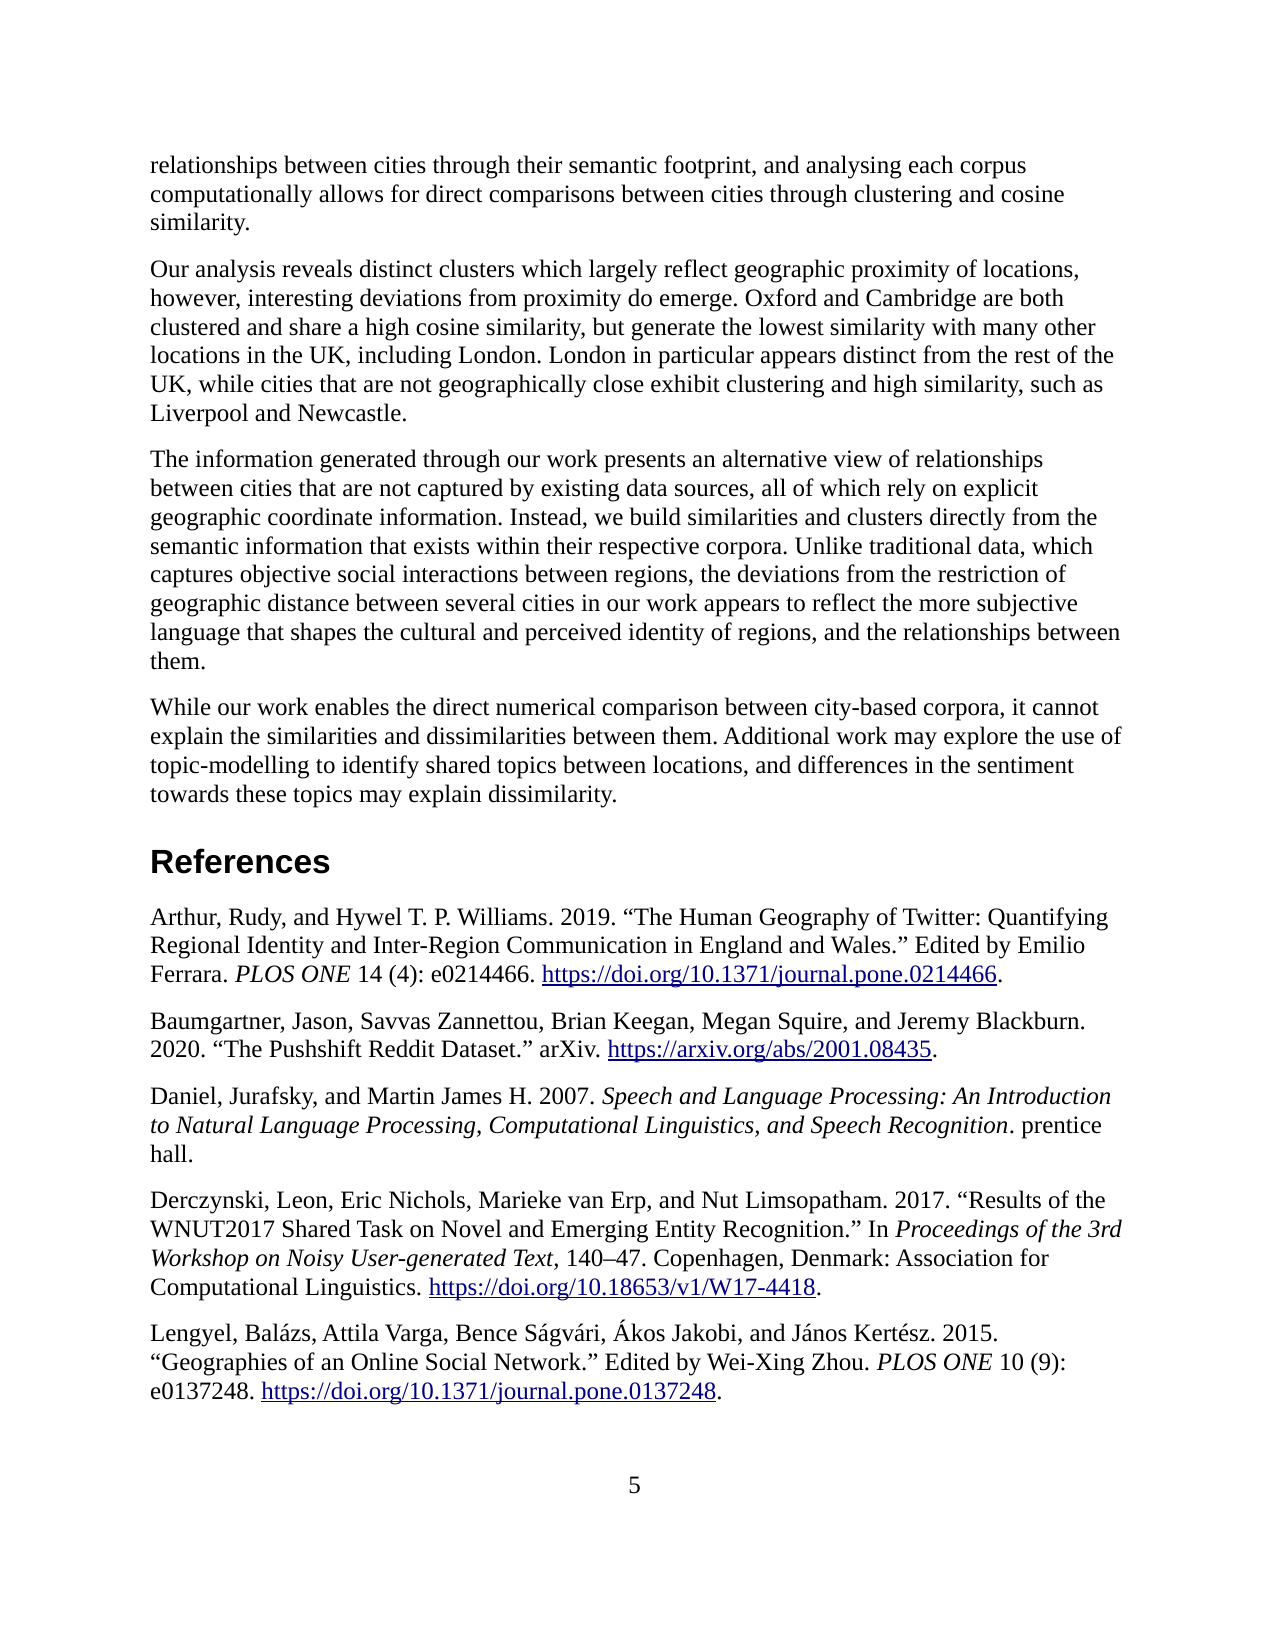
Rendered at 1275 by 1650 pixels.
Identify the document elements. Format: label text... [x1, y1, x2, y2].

text Daniel, Jurafsky, and Martin James H. 2007. Speech and Language Processing: An Introduction to Natural Language Processing, Computational Linguistics, and Speech Recognition. prentice hall. [150, 1081, 1125, 1167]
text relationships between cities through their semantic footprint, and analysing each corpus computationally allows for direct comparisons between cities through clustering and cosine similarity. [150, 150, 1125, 236]
text While our work enables the direct numerical comparison between city-based corpora, it cannot explain the similarities and dissimilarities between them. Additional work may explore the use of topic-modelling to identify shared topics between locations, and differences in the sentiment towards these topics may explain dissimilarity. [150, 692, 1125, 807]
text Arthur, Rudy, and Hywel T. P. Williams. 2019. “The Human Geography of Twitter: Quantifying Regional Identity and Inter-Region Communication in England and Wales.” Edited by Emilio Ferrara. PLOS ONE 14 (4): e0214466. https://doi.org/10.1371/journal.pone.0214466. [150, 902, 1125, 988]
text Lengyel, Balázs, Attila Varga, Bence Ságvári, Ákos Jakobi, and János Kertész. 2015. “Geographies of an Online Social Network.” Edited by Wei-Xing Zhou. PLOS ONE 10 (9): e0137248. https://doi.org/10.1371/journal.pone.0137248. [150, 1318, 1125, 1404]
text Baumgartner, Jason, Savvas Zannettou, Brian Keegan, Megan Squire, and Jeremy Blackburn. 2020. “The Pushshift Reddit Dataset.” arXiv. https://arxiv.org/abs/2001.08435. [150, 1006, 1125, 1063]
subtitle References [150, 841, 1125, 880]
text The information generated through our work presents an alternative view of relationships between cities that are not captured by existing data sources, all of which rely on explicit geographic coordinate information. Instead, we build similarities and clusters directly from the semantic information that exists within their respective corpora. Unlike traditional data, which captures objective social interactions between regions, the deviations from the restriction of geographic distance between several cities in our work appears to reflect the more subjective language that shapes the cultural and perceived identity of regions, and the relationships between them. [150, 444, 1125, 674]
text Derczynski, Leon, Eric Nichols, Marieke van Erp, and Nut Limsopatham. 2017. “Results of the WNUT2017 Shared Task on Novel and Emerging Entity Recognition.” In Proceedings of the 3rd Workshop on Noisy User-generated Text, 140–47. Copenhagen, Denmark: Association for Computational Linguistics. https://doi.org/10.18653/v1/W17-4418. [150, 1185, 1125, 1300]
text Our analysis reveals distinct clusters which largely reflect geographic proximity of locations, however, interesting deviations from proximity do emerge. Oxford and Cambridge are both clustered and share a high cosine similarity, but generate the lowest similarity with many other locations in the UK, including London. London in particular appears distinct from the rest of the UK, while cities that are not geographically close exhibit clustering and high similarity, such as Liverpool and Newcastle. [150, 254, 1125, 427]
